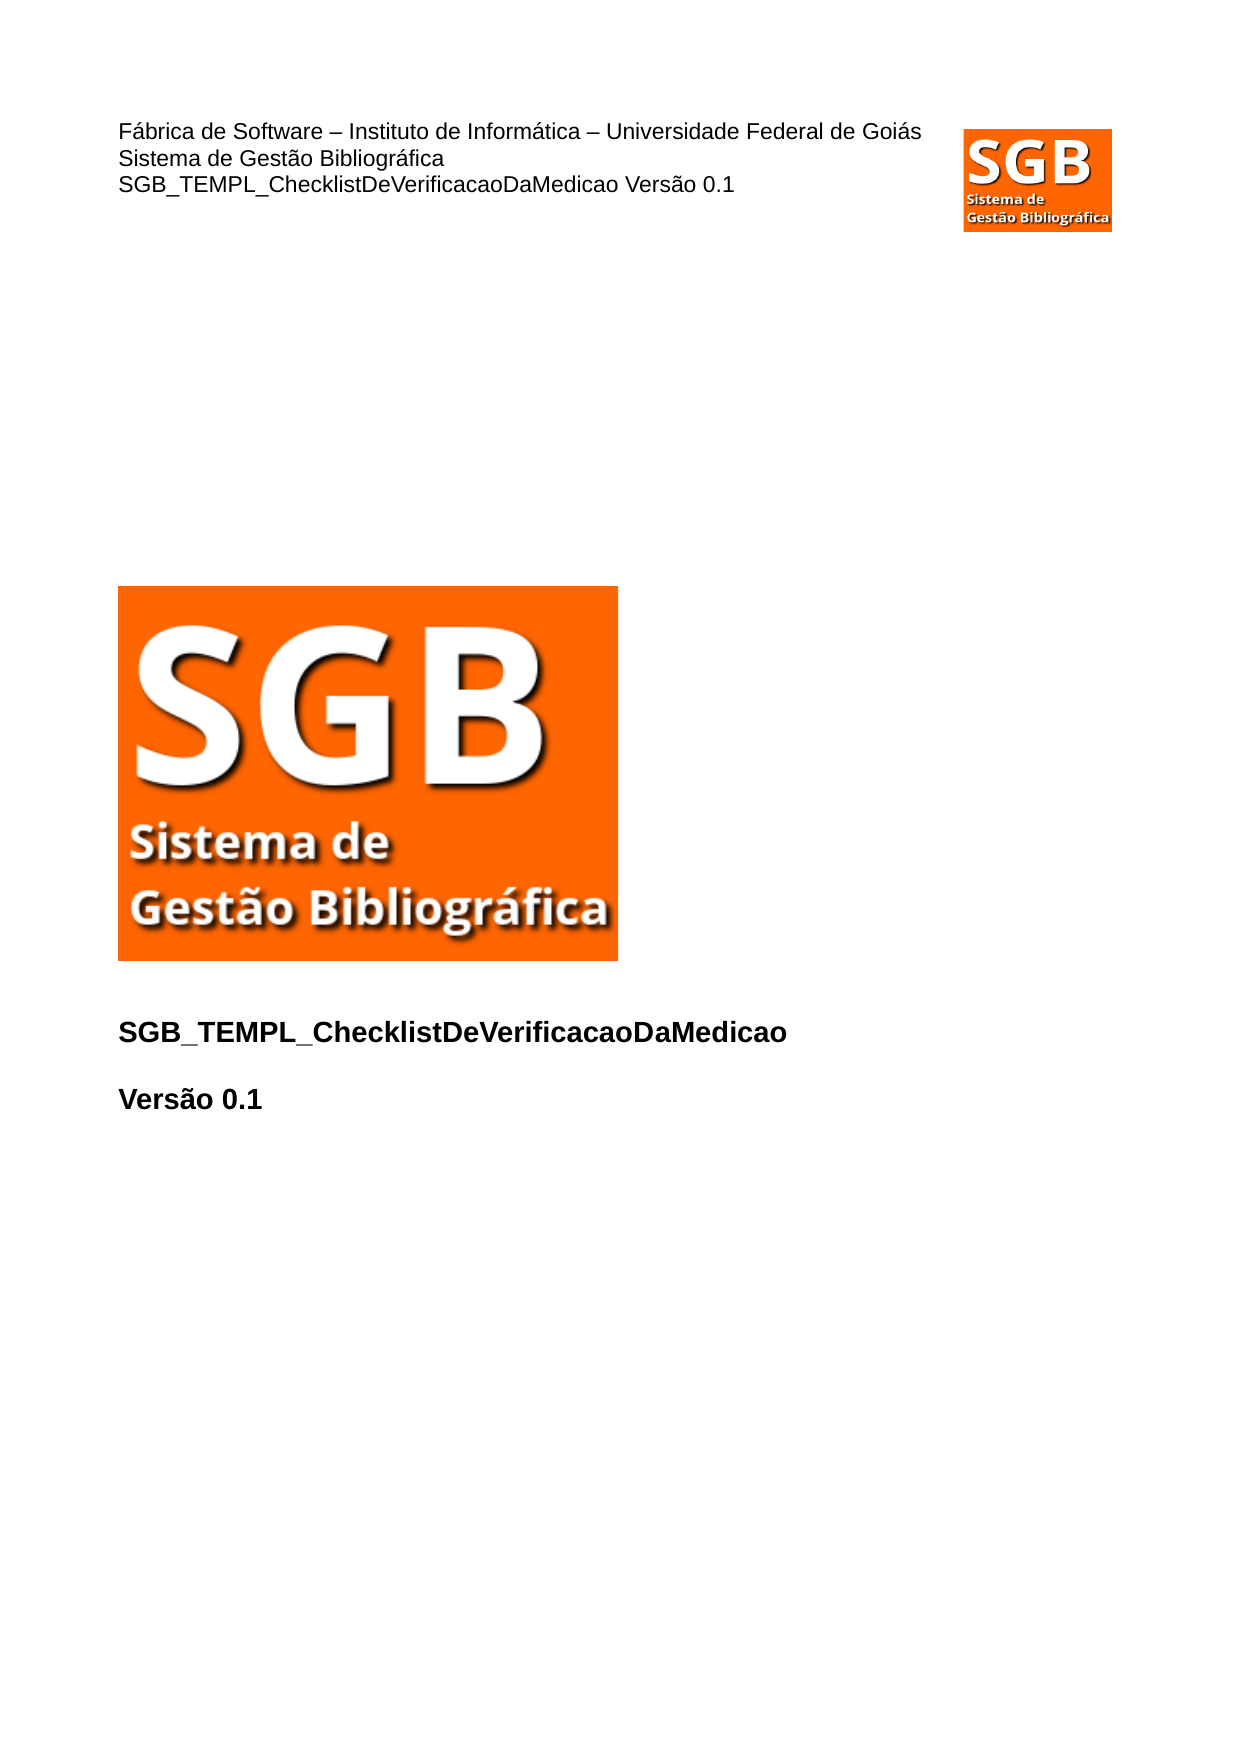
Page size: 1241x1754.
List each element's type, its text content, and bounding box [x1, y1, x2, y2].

text Versão 0.1 [118, 1082, 1122, 1116]
picture [963, 129, 1112, 232]
text SGB_TEMPL_ChecklistDeVerificacaoDaMedicao [118, 1015, 1122, 1049]
picture [118, 586, 619, 961]
